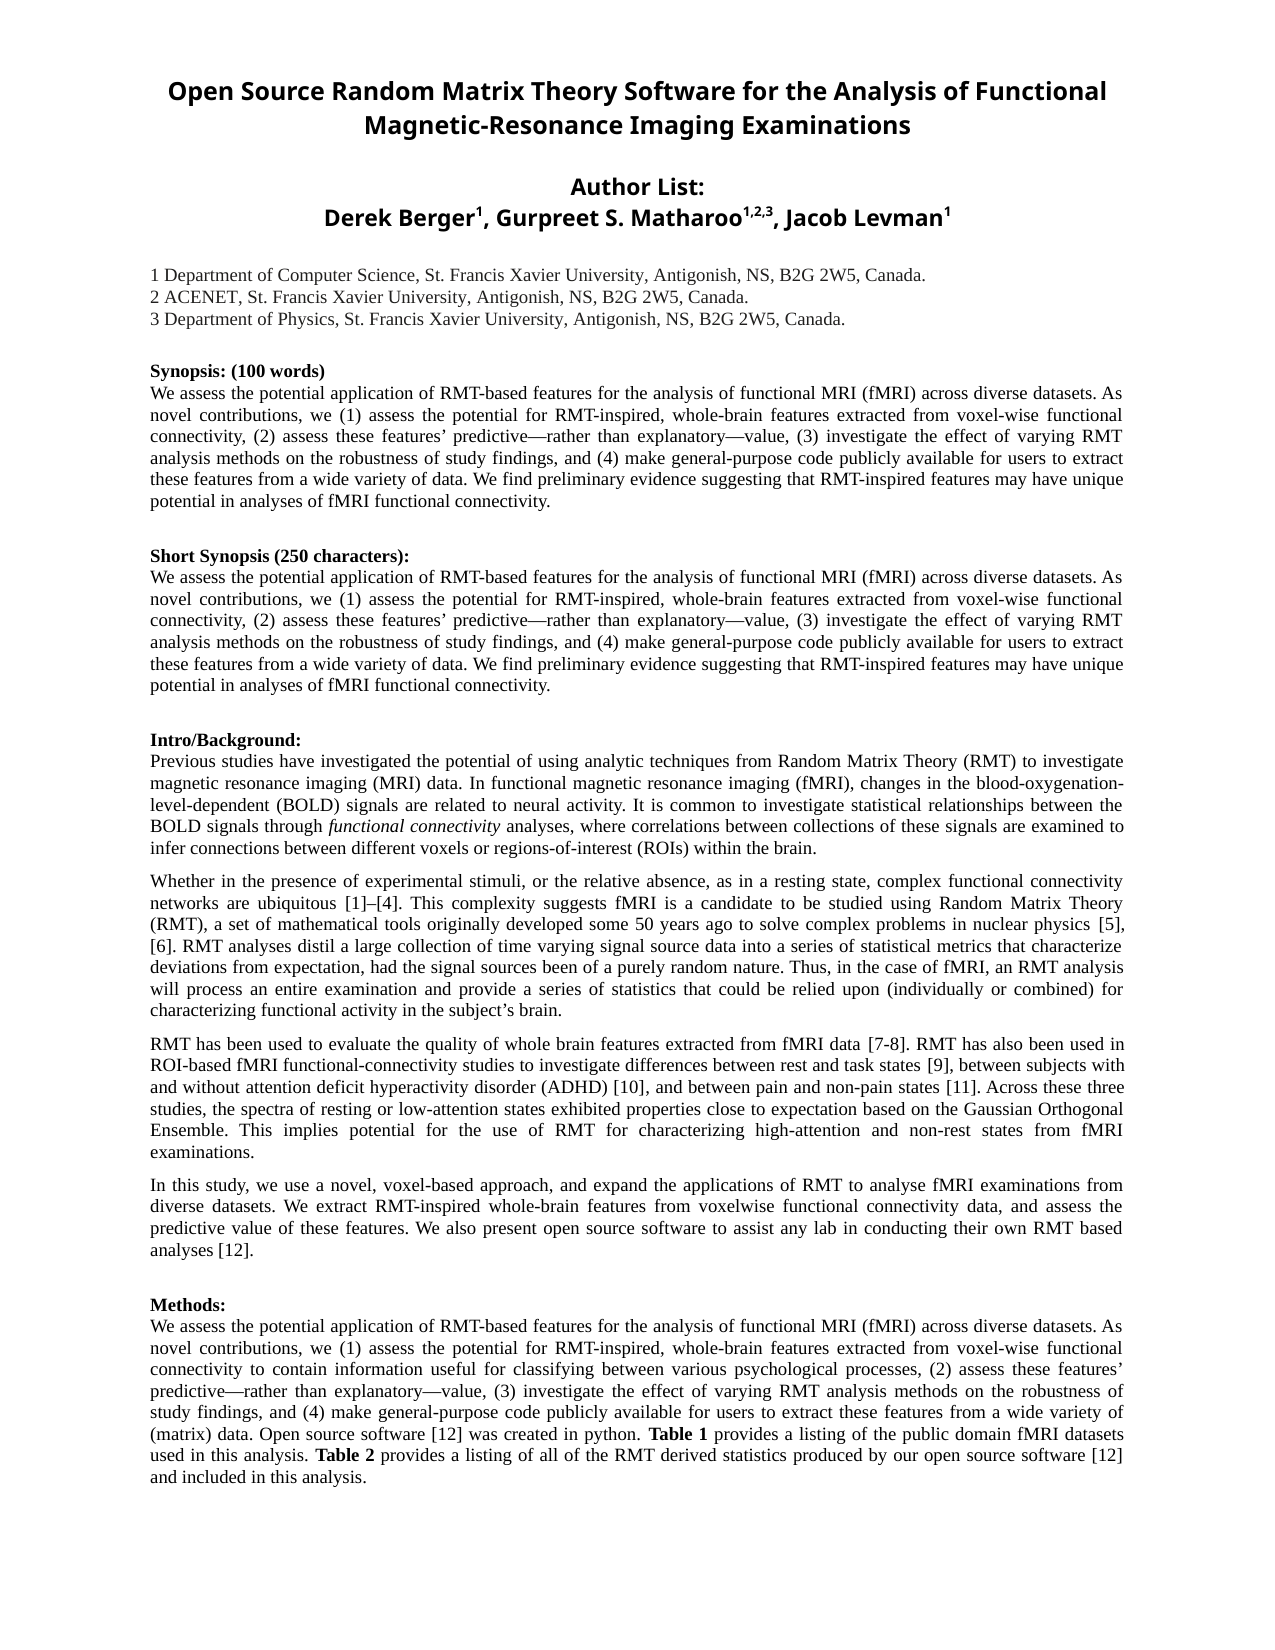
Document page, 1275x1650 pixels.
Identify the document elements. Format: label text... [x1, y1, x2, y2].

text RMT has been used to evaluate the quality of whole brain features extracted from fMRI data [7-8]. RMT has also been used in ROI-based fMRI functional-connectivity studies to investigate differences between rest and task states [9], between subjects with and without attention deficit hyperactivity disorder (ADHD) [10], and between pain and non-pain states [11]. Across these three studies, the spectra of resting or low-attention states exhibited properties close to expectation based on the Gaussian Orthogonal Ensemble. This implies potential for the use of RMT for characterizing high-attention and non-rest states from fMRI examinations. [150, 1033, 1125, 1162]
text Whether in the presence of experimental stimuli, or the relative absence, as in a resting state, complex functional connectivity networks are ubiquitous [1]–[4]. This complexity suggests fMRI is a candidate to be studied using Random Matrix Theory (RMT), a set of mathematical tools originally developed some 50 years ago to solve complex problems in nuclear physics [5], [6]. RMT analyses distil a large collection of time varying signal source data into a series of statistical metrics that characterize deviations from expectation, had the signal sources been of a purely random nature. Thus, in the case of fMRI, an RMT analysis will process an entire examination and provide a series of statistics that could be relied upon (individually or combined) for characterizing functional activity in the subject’s brain. [150, 870, 1125, 1021]
text 3 Department of Physics, St. Francis Xavier University, Antigonish, NS, B2G 2W5, Canada. [150, 307, 1125, 329]
text 2 ACENET, St. Francis Xavier University, Antigonish, NS, B2G 2W5, Canada. [150, 286, 1125, 307]
text We assess the potential application of RMT-based features for the analysis of functional MRI (fMRI) across diverse datasets. As novel contributions, we (1) assess the potential for RMT-inspired, whole-brain features extracted from voxel-wise functional connectivity, (2) assess these features’ predictive—rather than explanatory—value, (3) investigate the effect of varying RMT analysis methods on the robustness of study findings, and (4) make general-purpose code publicly available for users to extract these features from a wide variety of data. We find preliminary evidence suggesting that RMT-inspired features may have unique potential in analyses of fMRI functional connectivity. [150, 382, 1125, 511]
text Derek Berger1, Gurpreet S. Matharoo1,2,3, Jacob Levman1 [150, 202, 1125, 233]
text Short Synopsis (250 characters): [150, 544, 1125, 566]
text Intro/Background: [150, 729, 1125, 750]
text 1 Department of Computer Science, St. Francis Xavier University, Antigonish, NS, B2G 2W5, Canada. [150, 264, 1125, 286]
text Methods: [150, 1293, 1125, 1315]
text Synopsis: (100 words) [150, 360, 1125, 382]
text Author List: [150, 171, 1125, 202]
text In this study, we use a novel, voxel-based approach, and expand the applications of RMT to analyse fMRI examinations from diverse datasets. We extract RMT-inspired whole-brain features from voxelwise functional connectivity data, and assess the predictive value of these features. We also present open source software to assist any lab in conducting their own RMT based analyses [12]. [150, 1174, 1125, 1260]
text We assess the potential application of RMT-based features for the analysis of functional MRI (fMRI) across diverse datasets. As novel contributions, we (1) assess the potential for RMT-inspired, whole-brain features extracted from voxel-wise functional connectivity to contain information useful for classifying between various psychological processes, (2) assess these features’ predictive—rather than explanatory—value, (3) investigate the effect of varying RMT analysis methods on the robustness of study findings, and (4) make general-purpose code publicly available for users to extract these features from a wide variety of (matrix) data. Open source software [12] was created in python. Table 1 provides a listing of the public domain fMRI datasets used in this analysis. Table 2 provides a listing of all of the RMT derived statistics produced by our open source software [12] and included in this analysis. [150, 1315, 1125, 1487]
text Previous studies have investigated the potential of using analytic techniques from Random Matrix Theory (RMT) to investigate magnetic resonance imaging (MRI) data. In functional magnetic resonance imaging (fMRI), changes in the blood-oxygenation-level-dependent (BOLD) signals are related to neural activity. It is common to investigate statistical relationships between the BOLD signals through functional connectivity analyses, where correlations between collections of these signals are examined to infer connections between different voxels or regions-of-interest (ROIs) within the brain. [150, 750, 1125, 858]
text We assess the potential application of RMT-based features for the analysis of functional MRI (fMRI) across diverse datasets. As novel contributions, we (1) assess the potential for RMT-inspired, whole-brain features extracted from voxel-wise functional connectivity, (2) assess these features’ predictive—rather than explanatory—value, (3) investigate the effect of varying RMT analysis methods on the robustness of study findings, and (4) make general-purpose code publicly available for users to extract these features from a wide variety of data. We find preliminary evidence suggesting that RMT-inspired features may have unique potential in analyses of fMRI functional connectivity. [150, 566, 1125, 696]
